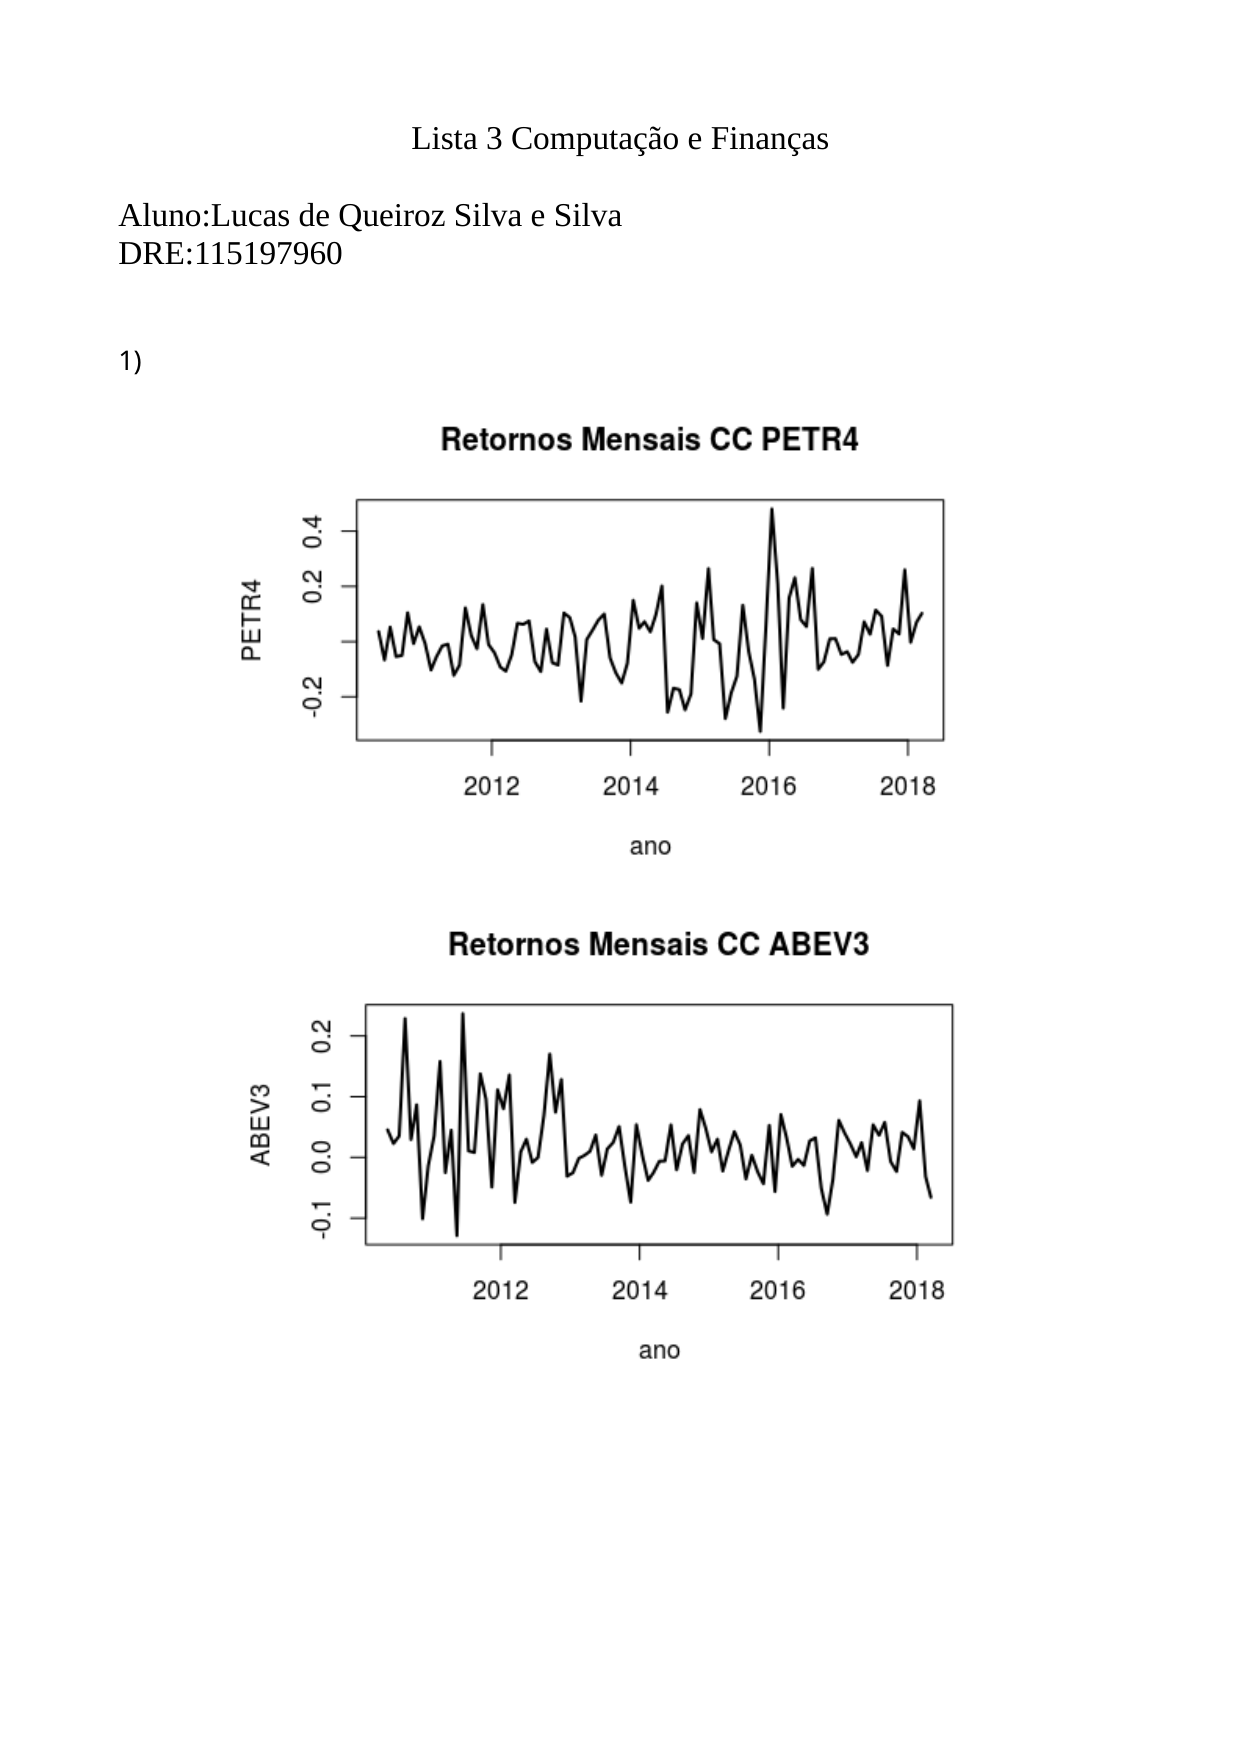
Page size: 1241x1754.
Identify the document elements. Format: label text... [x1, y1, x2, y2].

text 1) [118, 341, 1122, 378]
text Aluno:Lucas de Queiroz Silva e Silva [118, 195, 1122, 233]
picture [234, 377, 1016, 1398]
text Lista 3 Computação e Finanças [118, 118, 1122, 156]
text DRE:115197960 [118, 233, 1122, 271]
